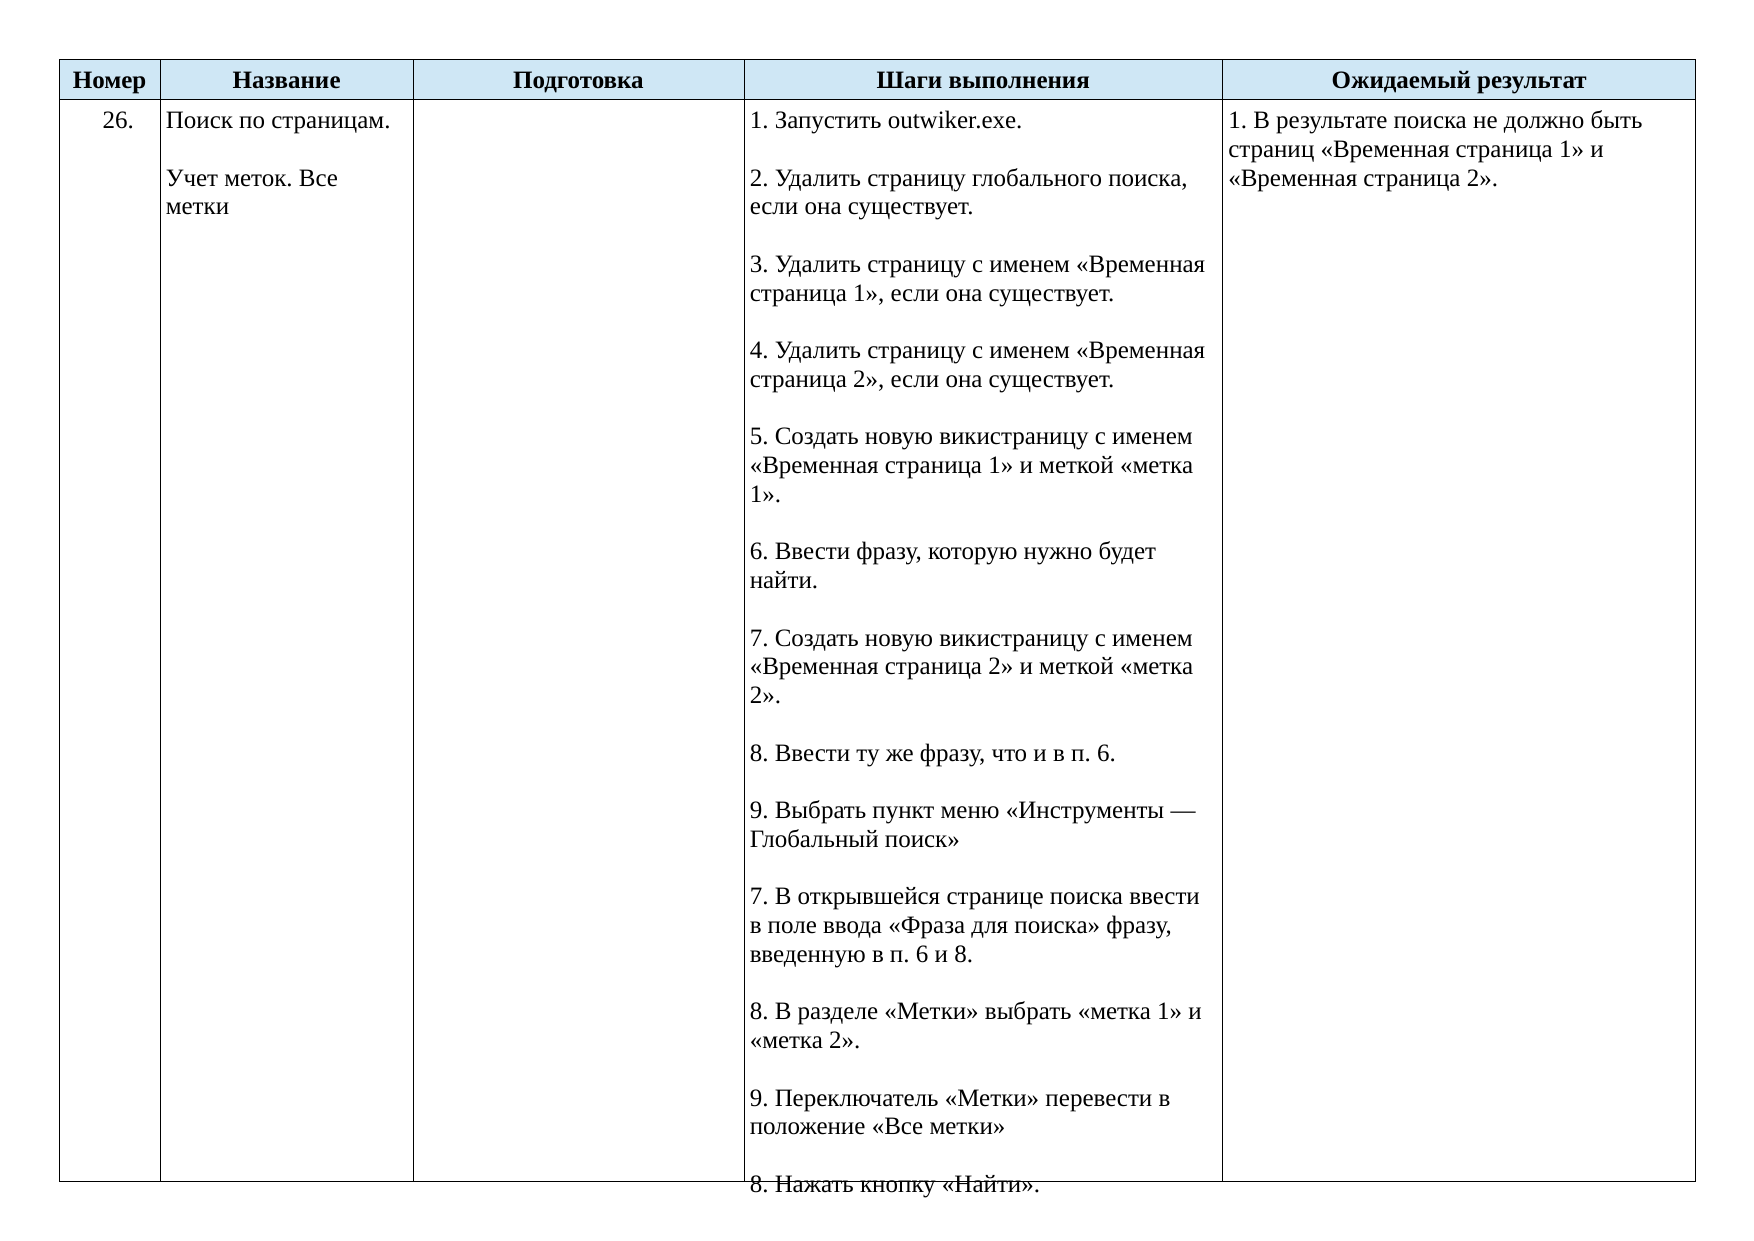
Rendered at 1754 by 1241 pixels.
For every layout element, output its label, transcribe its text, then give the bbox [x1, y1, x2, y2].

table_header Ожидаемый результат [1223, 60, 1695, 99]
table_cell [60, 100, 160, 1181]
table_cell Поиск по страницам. Учет меток. Все метки [161, 100, 413, 1181]
table_header Шаги выполнения [745, 60, 1222, 99]
table_cell [414, 100, 744, 1181]
table_cell 1. В результате поиска не должно быть страниц «Временная страница 1» и «Временная страница 2». [1223, 100, 1695, 1181]
table_header Номер [60, 60, 160, 99]
table_header Название [161, 60, 413, 99]
table_cell 1. Запустить outwiker.exe. 2. Удалить страницу глобального поиска, если она существует. 3. Удалить страницу с именем «Временная страница 1», если она существует. 4. Удалить страницу с именем «Временная страница 2», если она существует. 5. Создать новую викистраницу с именем «Временная страница 1» и меткой «метка 1». 6. Ввести фразу, которую нужно будет найти. 7. Создать новую викистраницу с именем «Временная страница 2» и меткой «метка 2». 8. Ввести ту же фразу, что и в п. 6. 9. Выбрать пункт меню «Инструменты — Глобальный поиск» 7. В открывшейся странице поиска ввести в поле ввода «Фраза для поиска» фразу, введенную в п. 6 и 8. 8. В разделе «Метки» выбрать «метка 1» и «метка 2». 9. Переключатель «Метки» перевести в положение «Все метки» 8. Нажать кнопку «Найти». [745, 100, 1222, 1181]
table_header Подготовка [414, 60, 744, 99]
